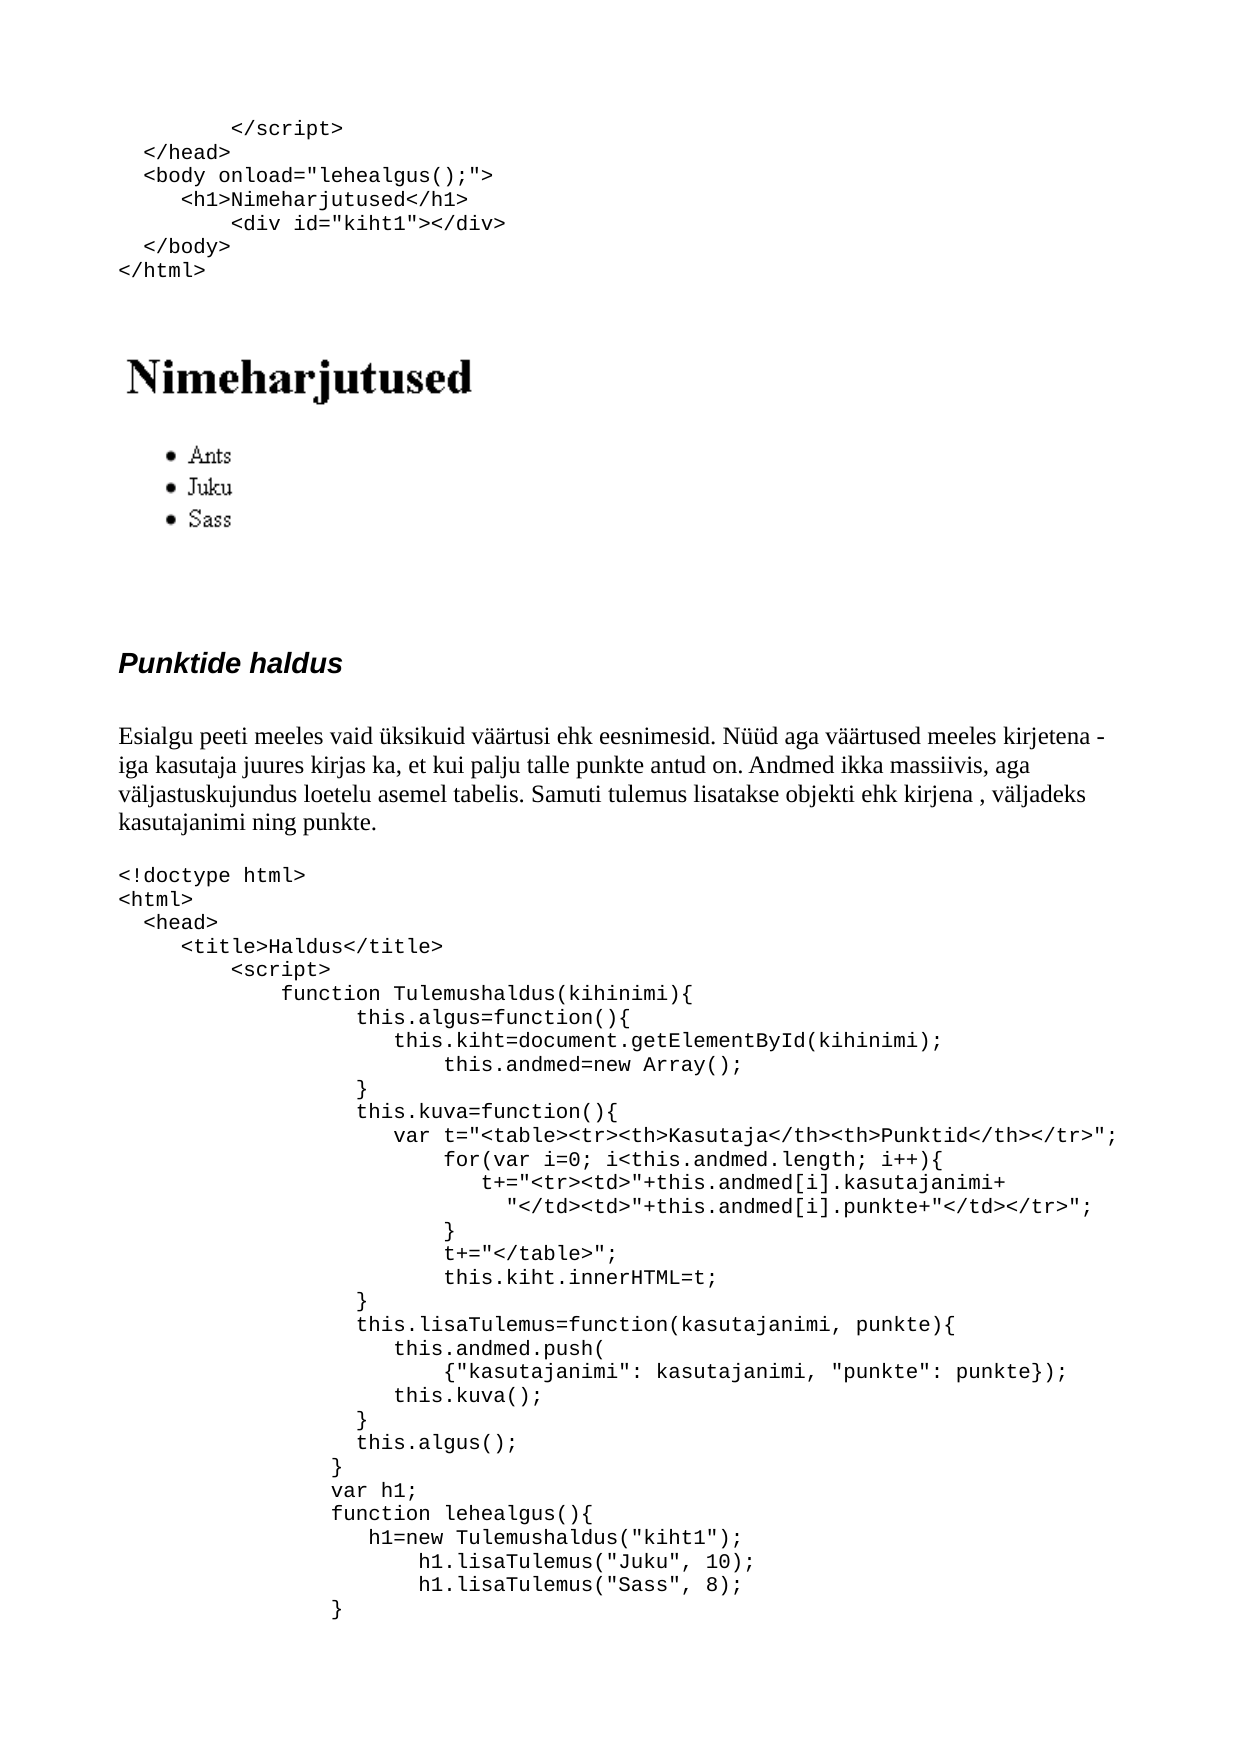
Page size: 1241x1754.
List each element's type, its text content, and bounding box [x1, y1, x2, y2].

text <title>Haldus</title> [118, 936, 1122, 959]
text this.algus(); [118, 1432, 1122, 1456]
text } [118, 1219, 1122, 1243]
subtitle Punktide haldus [118, 646, 1122, 680]
text this.kuva(); [118, 1385, 1122, 1409]
text var h1; [118, 1480, 1122, 1503]
text this.algus=function(){ [118, 1007, 1122, 1030]
text } [118, 1409, 1122, 1432]
text <body onload="lehealgus();"> [118, 165, 1122, 189]
text </head> [118, 142, 1122, 165]
text h1=new Tulemushaldus("kiht1"); [118, 1527, 1122, 1551]
text <script> [118, 959, 1122, 983]
text var t="<table><tr><th>Kasutaja</th><th>Punktid</th></tr>"; [118, 1125, 1122, 1149]
text this.andmed=new Array(); [118, 1054, 1122, 1078]
text } [118, 1456, 1122, 1480]
text <h1>Nimeharjutused</h1> [118, 189, 1122, 213]
text {"kasutajanimi": kasutajanimi, "punkte": punkte}); [118, 1361, 1122, 1385]
text </html> [118, 260, 1122, 284]
text t+="</table>"; [118, 1243, 1122, 1267]
text function Tulemushaldus(kihinimi){ [118, 983, 1122, 1007]
text <div id="kiht1"></div> [118, 213, 1122, 236]
text h1.lisaTulemus("Juku", 10); [118, 1551, 1122, 1574]
text </body> [118, 236, 1122, 260]
text </script> [118, 118, 1122, 142]
text <html> [118, 888, 1122, 912]
text this.kuva=function(){ [118, 1101, 1122, 1125]
text function lehealgus(){ [118, 1503, 1122, 1527]
text } [118, 1291, 1122, 1314]
text this.kiht=document.getElementById(kihinimi); [118, 1030, 1122, 1054]
text t+="<tr><td>"+this.andmed[i].kasutajanimi+ [118, 1172, 1122, 1196]
text h1.lisaTulemus("Sass", 8); [118, 1574, 1122, 1598]
text } [118, 1598, 1122, 1622]
text <head> [118, 912, 1122, 936]
text for(var i=0; i<this.andmed.length; i++){ [118, 1149, 1122, 1172]
text this.lisaTulemus=function(kasutajanimi, punkte){ [118, 1314, 1122, 1338]
text Esialgu peeti meeles vaid üksikuid väärtusi ehk eesnimesid. Nüüd aga väärtused meeles kirjetena - iga kasutaja juures kirjas ka, et kui palju talle punkte antud on. Andmed ikka massiivis, aga väljastuskujundus loetelu asemel tabelis. Samuti tulemus lisatakse objekti ehk kirjena , väljadeks kasutajanimi ning punkte. [118, 721, 1122, 836]
text } [118, 1078, 1122, 1101]
text this.andmed.push( [118, 1338, 1122, 1361]
text this.kiht.innerHTML=t; [118, 1267, 1122, 1291]
text "</td><td>"+this.andmed[i].punkte+"</td></tr>"; [118, 1196, 1122, 1219]
text <!doctype html> [118, 865, 1122, 888]
